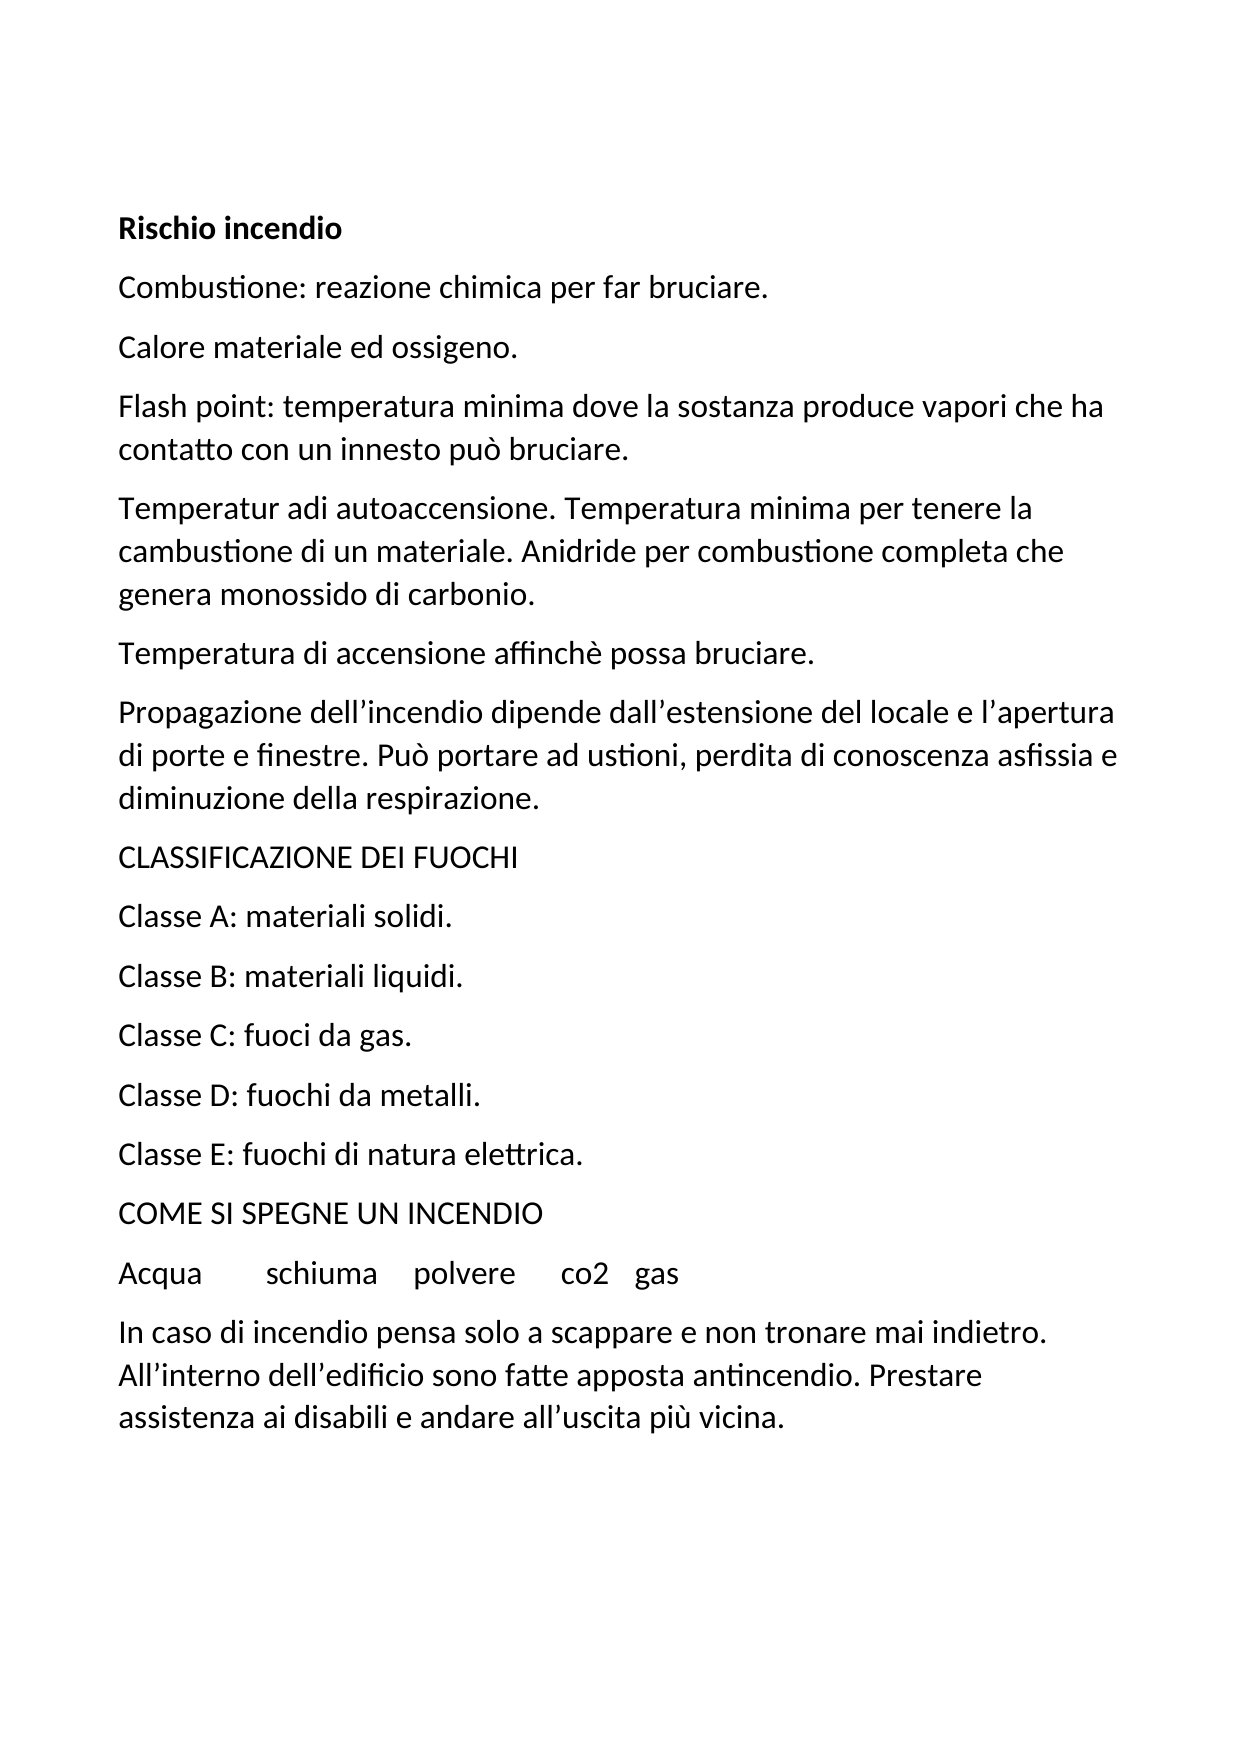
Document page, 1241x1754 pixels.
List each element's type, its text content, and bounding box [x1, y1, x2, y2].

text Flash point: temperatura minima dove la sostanza produce vapori che ha contatto con un innesto può bruciare. [118, 385, 1122, 468]
text CLASSIFICAZIONE DEI FUOCHI [118, 836, 1122, 877]
text Classe C: fuoci da gas. [118, 1014, 1122, 1055]
text Acqua schiuma polvere co2 gas [118, 1252, 1122, 1292]
text Rischio incendio [118, 207, 1122, 248]
text Temperatur adi autoaccensione. Temperatura minima per tenere la cambustione di un materiale. Anidride per combustione completa che genera monossido di carbonio. [118, 487, 1122, 613]
text Propagazione dell’incendio dipende dall’estensione del locale e l’apertura di porte e finestre. Può portare ad ustioni, perdita di conoscenza asfissia e diminuzione della respirazione. [118, 691, 1122, 817]
text Classe D: fuochi da metalli. [118, 1074, 1122, 1114]
text In caso di incendio pensa solo a scappare e non tronare mai indietro. All’interno dell’edificio sono fatte apposta antincendio. Prestare assistenza ai disabili e andare all’uscita più vicina. [118, 1311, 1122, 1437]
text Classe B: materiali liquidi. [118, 955, 1122, 996]
text Calore materiale ed ossigeno. [118, 326, 1122, 366]
text Classe E: fuochi di natura elettrica. [118, 1133, 1122, 1174]
text Temperatura di accensione affinchè possa bruciare. [118, 632, 1122, 673]
text COME SI SPEGNE UN INCENDIO [118, 1192, 1122, 1233]
text Classe A: materiali solidi. [118, 896, 1122, 936]
text Combustione: reazione chimica per far bruciare. [118, 266, 1122, 307]
